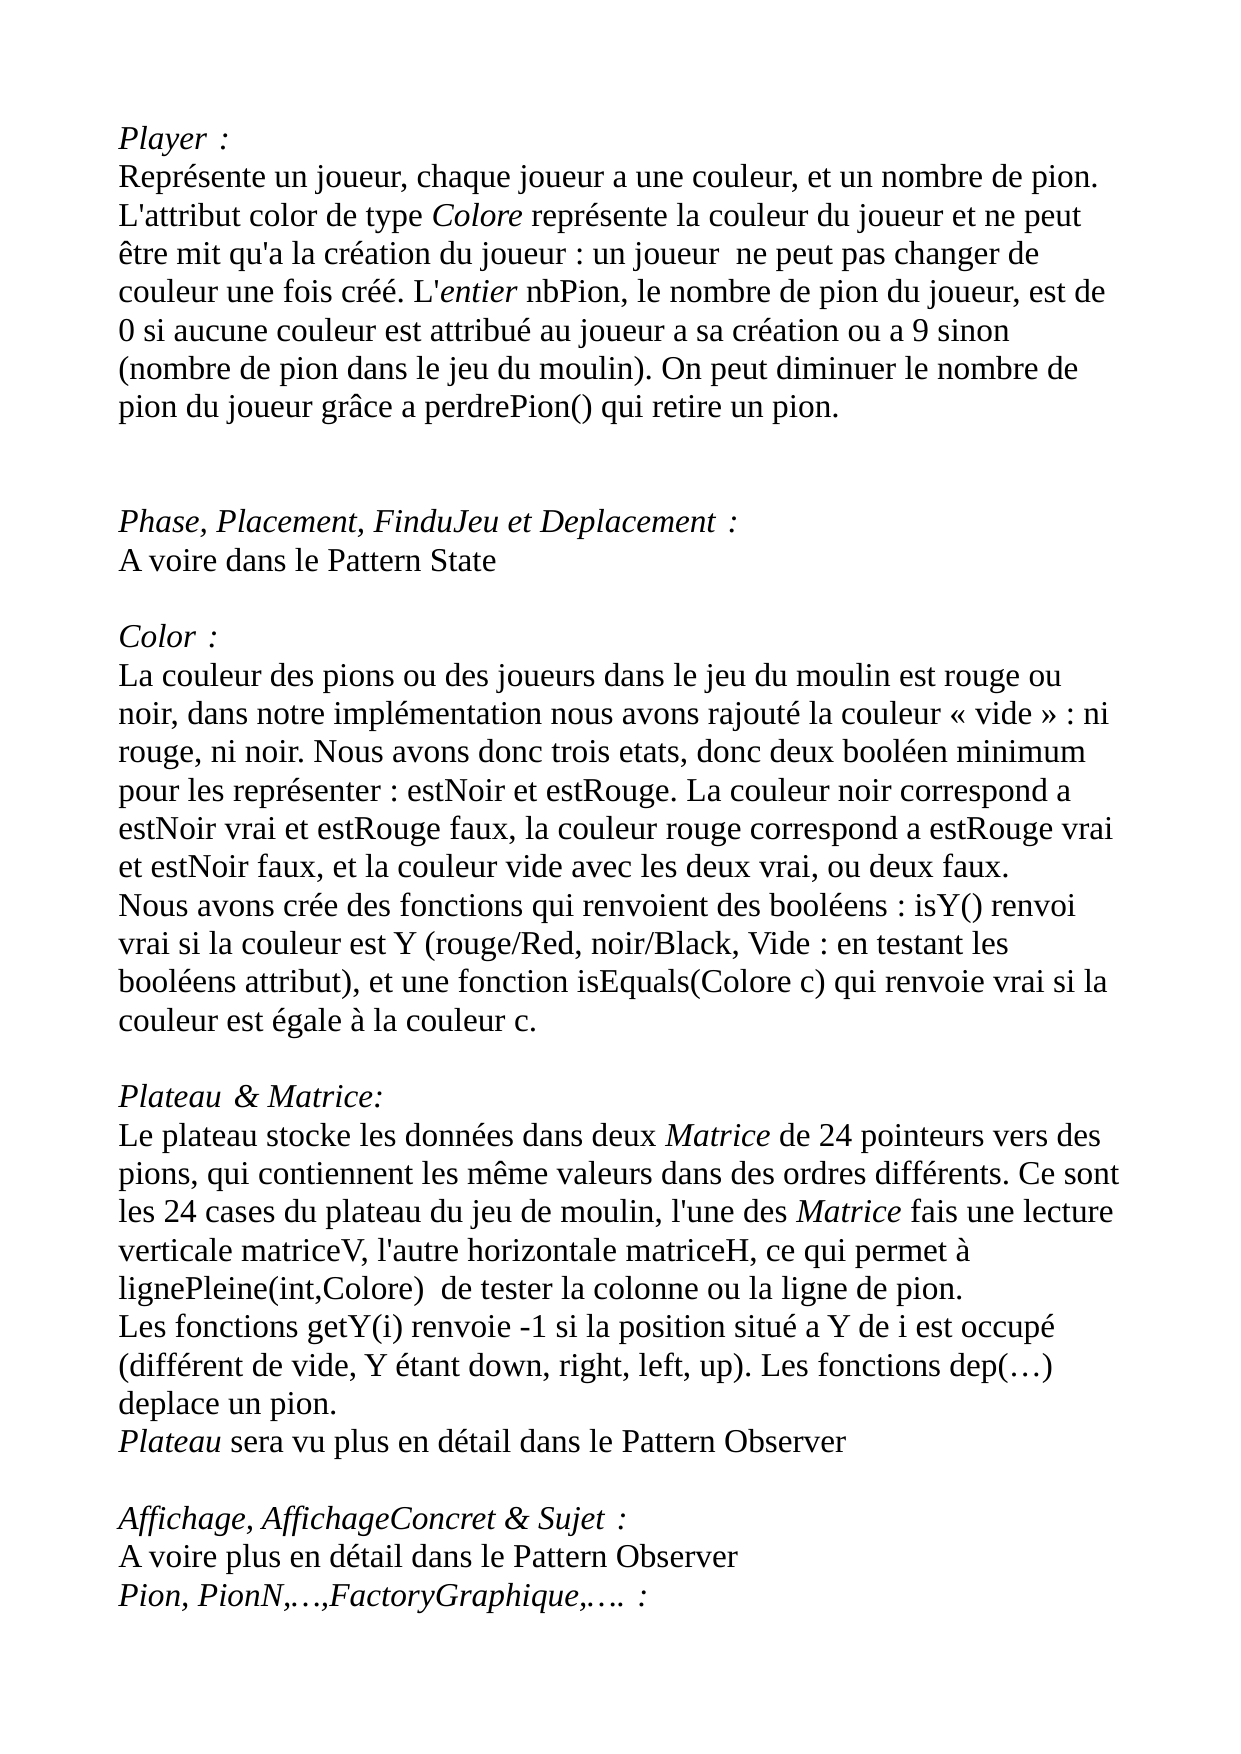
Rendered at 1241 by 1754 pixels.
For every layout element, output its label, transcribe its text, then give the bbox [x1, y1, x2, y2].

text La couleur des pions ou des joueurs dans le jeu du moulin est rouge ou noir, dans notre implémentation nous avons rajouté la couleur « vide » : ni rouge, ni noir. Nous avons donc trois etats, donc deux booléen minimum pour les représenter : estNoir et estRouge. La couleur noir correspond a estNoir vrai et estRouge faux, la couleur rouge correspond a estRouge vrai et estNoir faux, et la couleur vide avec les deux vrai, ou deux faux. [118, 655, 1122, 885]
text Représente un joueur, chaque joueur a une couleur, et un nombre de pion. [118, 156, 1122, 195]
text L'attribut color de type Colore représente la couleur du joueur et ne peut être mit qu'a la création du joueur : un joueur ne peut pas changer de couleur une fois créé. L'entier nbPion, le nombre de pion du joueur, est de 0 si aucune couleur est attribué au joueur a sa création ou a 9 sinon (nombre de pion dans le jeu du moulin). On peut diminuer le nombre de pion du joueur grâce a perdrePion() qui retire un pion. [118, 195, 1122, 425]
text Plateau sera vu plus en détail dans le Pattern Observer [118, 1421, 1122, 1460]
text Plateau & Matrice: [118, 1076, 1122, 1115]
text Le plateau stocke les données dans deux Matrice de 24 pointeurs vers des pions, qui contiennent les même valeurs dans des ordres différents. Ce sont les 24 cases du plateau du jeu de moulin, l'une des Matrice fais une lecture verticale matriceV, l'autre horizontale matriceH, ce qui permet à lignePleine(int,Colore) de tester la colonne ou la ligne de pion. [118, 1115, 1122, 1306]
text Les fonctions getY(i) renvoie -1 si la position situé a Y de i est occupé (différent de vide, Y étant down, right, left, up). Les fonctions dep(…) deplace un pion. [118, 1306, 1122, 1421]
text Affichage, AffichageConcret & Sujet : [118, 1498, 1122, 1536]
text Phase, Placement, FinduJeu et Deplacement : [118, 501, 1122, 540]
text Player : [118, 118, 1122, 156]
text A voire plus en détail dans le Pattern Observer [118, 1536, 1122, 1575]
text A voire dans le Pattern State [118, 540, 1122, 578]
text Color : [118, 616, 1122, 655]
text Pion, PionN,…,FactoryGraphique,…. : [118, 1575, 1122, 1613]
text Nous avons crée des fonctions qui renvoient des booléens : isY() renvoi vrai si la couleur est Y (rouge/Red, noir/Black, Vide : en testant les booléens attribut), et une fonction isEquals(Colore c) qui renvoie vrai si la couleur est égale à la couleur c. [118, 885, 1122, 1038]
